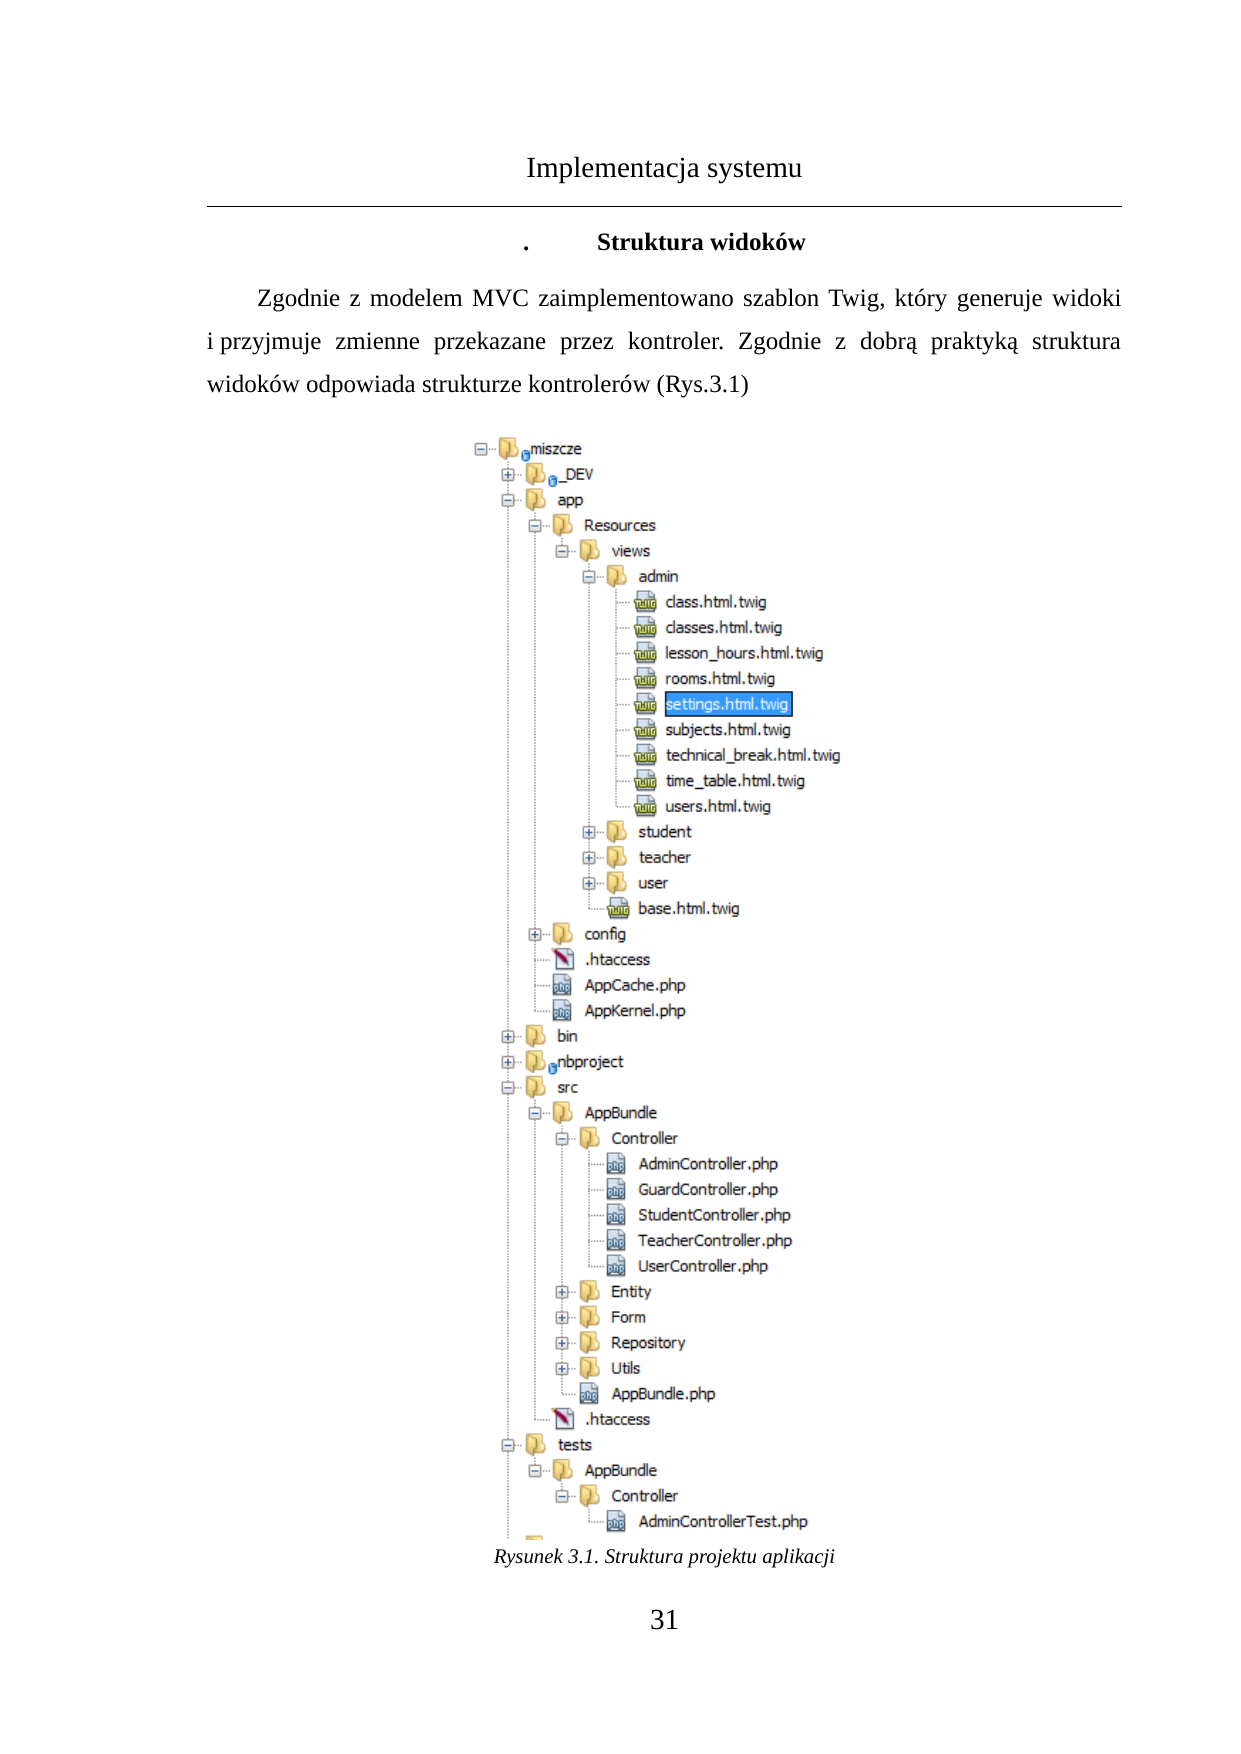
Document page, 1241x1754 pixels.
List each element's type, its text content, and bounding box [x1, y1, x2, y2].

text Zgodnie z modelem MVC zaimplementowano szablon Twig, który generuje widoki i przyjmuje zmienne przekazane przez kontroler. Zgodnie z dobrą praktyką struktura widoków odpowiada strukturze kontrolerów (Rys.3.1) [207, 283, 1122, 398]
subtitle Struktura widoków [207, 227, 1122, 256]
text Rysunek 3.1. Struktura projektu aplikacji [472, 1540, 856, 1568]
picture [472, 436, 857, 1540]
